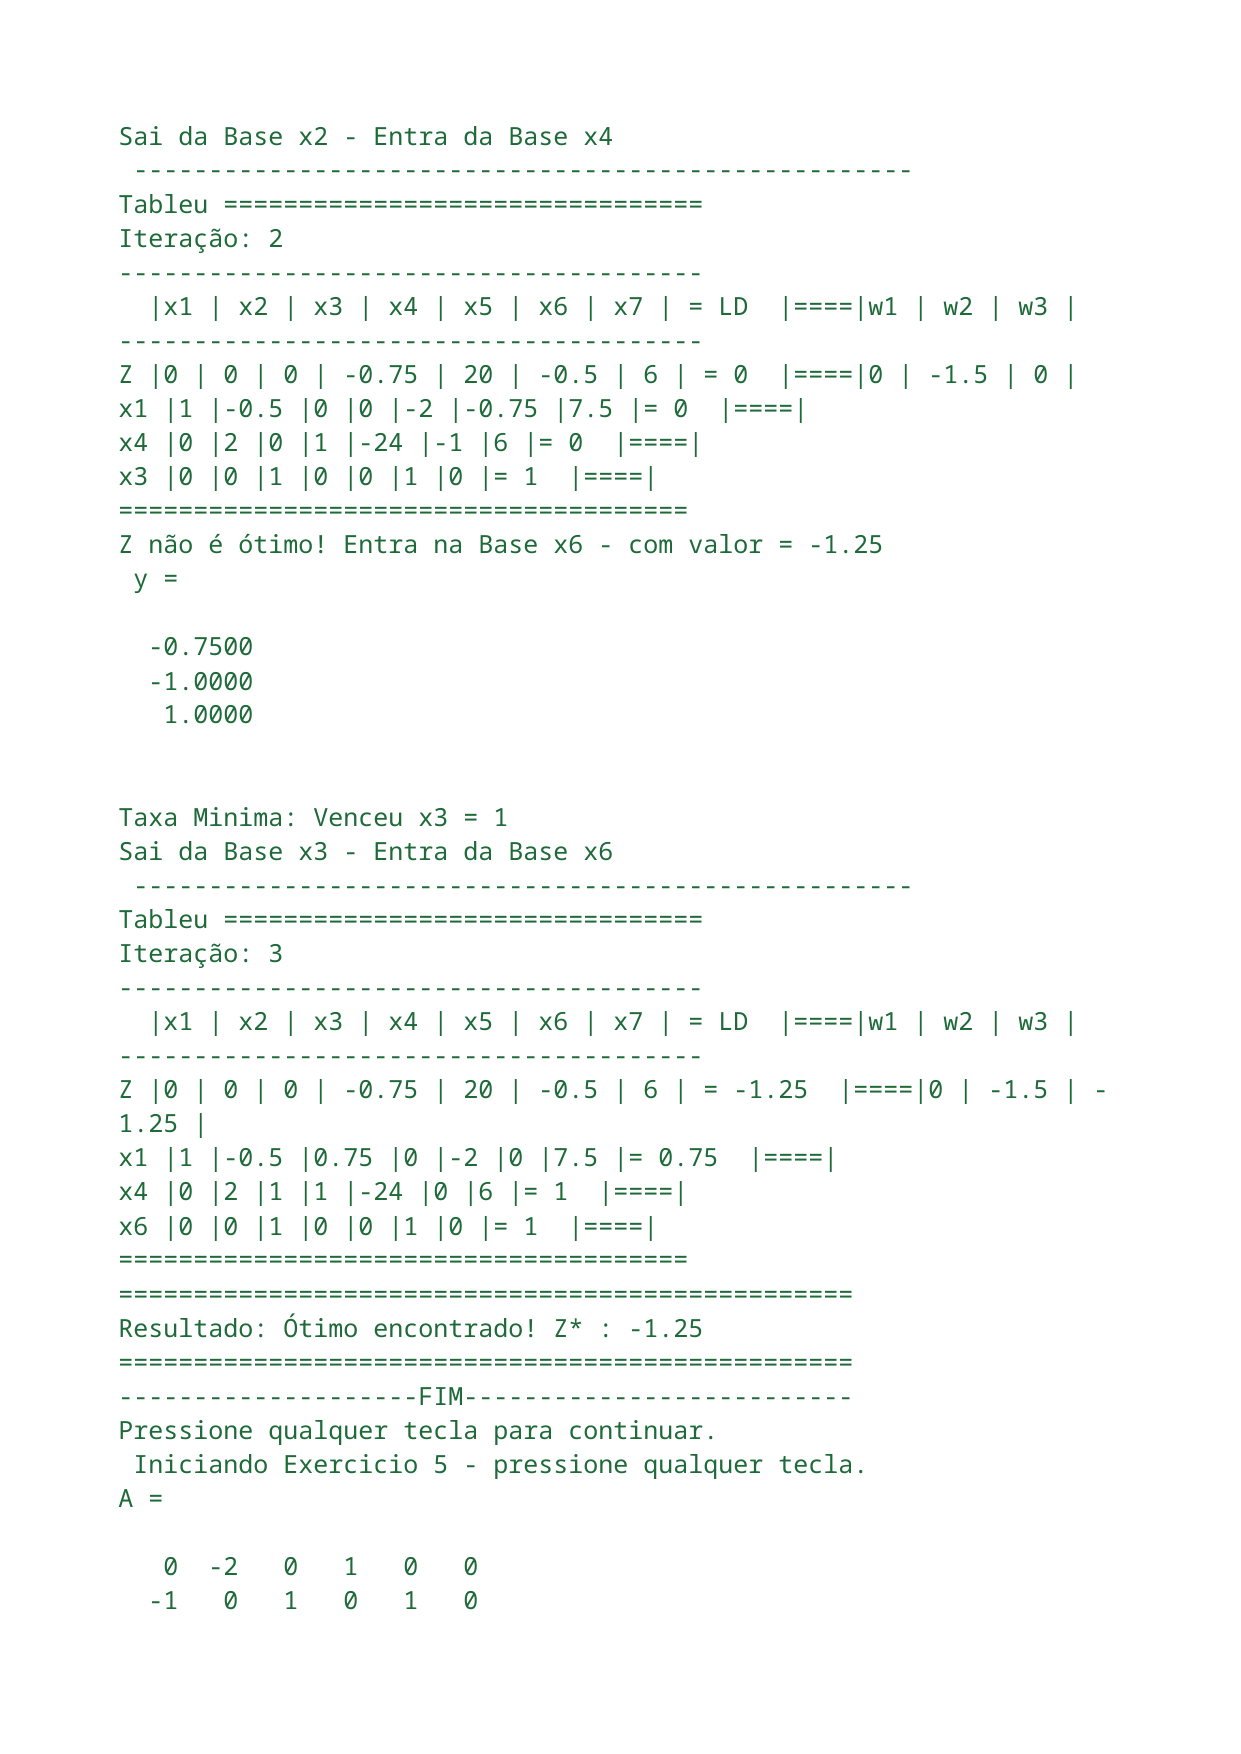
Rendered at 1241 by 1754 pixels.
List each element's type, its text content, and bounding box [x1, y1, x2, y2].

text x1 |1 |-0.5 |0 |0 |-2 |-0.75 |7.5 |= 0 |====| [118, 391, 1122, 425]
text |x1 | x2 | x3 | x4 | x5 | x6 | x7 | = LD |====|w1 | w2 | w3 | [118, 1004, 1122, 1038]
text Z |0 | 0 | 0 | -0.75 | 20 | -0.5 | 6 | = 0 |====|0 | -1.5 | 0 | [118, 357, 1122, 391]
text ---------------------------------------------------- [118, 152, 1122, 186]
text -0.7500 [118, 629, 1122, 663]
text -1 0 1 0 1 0 [118, 1583, 1122, 1617]
text Pressione qualquer tecla para continuar. [118, 1412, 1122, 1447]
text --------------------------------------- [118, 322, 1122, 357]
text Tableu ================================ [118, 186, 1122, 220]
text A = [118, 1481, 1122, 1515]
text Iteração: 2 [118, 220, 1122, 254]
text Taxa Minima: Venceu x3 = 1 [118, 799, 1122, 833]
text Sai da Base x2 - Entra da Base x4 [118, 118, 1122, 152]
text ====================================== [118, 1242, 1122, 1276]
text ================================================= [118, 1276, 1122, 1310]
text ====================================== [118, 493, 1122, 527]
text |x1 | x2 | x3 | x4 | x5 | x6 | x7 | = LD |====|w1 | w2 | w3 | [118, 288, 1122, 322]
text --------------------------------------- [118, 1038, 1122, 1072]
text ================================================= [118, 1344, 1122, 1378]
text Z não é ótimo! Entra na Base x6 - com valor = -1.25 [118, 527, 1122, 561]
text Z |0 | 0 | 0 | -0.75 | 20 | -0.5 | 6 | = -1.25 |====|0 | -1.5 | -1.25 | [118, 1072, 1122, 1140]
text x3 |0 |0 |1 |0 |0 |1 |0 |= 1 |====| [118, 459, 1122, 493]
text Tableu ================================ [118, 902, 1122, 936]
text x4 |0 |2 |0 |1 |-24 |-1 |6 |= 0 |====| [118, 425, 1122, 459]
text 1.0000 [118, 697, 1122, 731]
text Sai da Base x3 - Entra da Base x6 [118, 833, 1122, 867]
text x4 |0 |2 |1 |1 |-24 |0 |6 |= 1 |====| [118, 1174, 1122, 1208]
text x6 |0 |0 |1 |0 |0 |1 |0 |= 1 |====| [118, 1208, 1122, 1242]
text y = [118, 561, 1122, 595]
text -1.0000 [118, 663, 1122, 697]
text x1 |1 |-0.5 |0.75 |0 |-2 |0 |7.5 |= 0.75 |====| [118, 1140, 1122, 1174]
text --------------------FIM-------------------------- [118, 1378, 1122, 1412]
text Iteração: 3 [118, 936, 1122, 970]
text --------------------------------------- [118, 254, 1122, 288]
text --------------------------------------- [118, 970, 1122, 1004]
text Resultado: Ótimo encontrado! Z* : -1.25 [118, 1310, 1122, 1344]
text ---------------------------------------------------- [118, 867, 1122, 902]
text Iniciando Exercicio 5 - pressione qualquer tecla. [118, 1447, 1122, 1481]
text 0 -2 0 1 0 0 [118, 1549, 1122, 1583]
